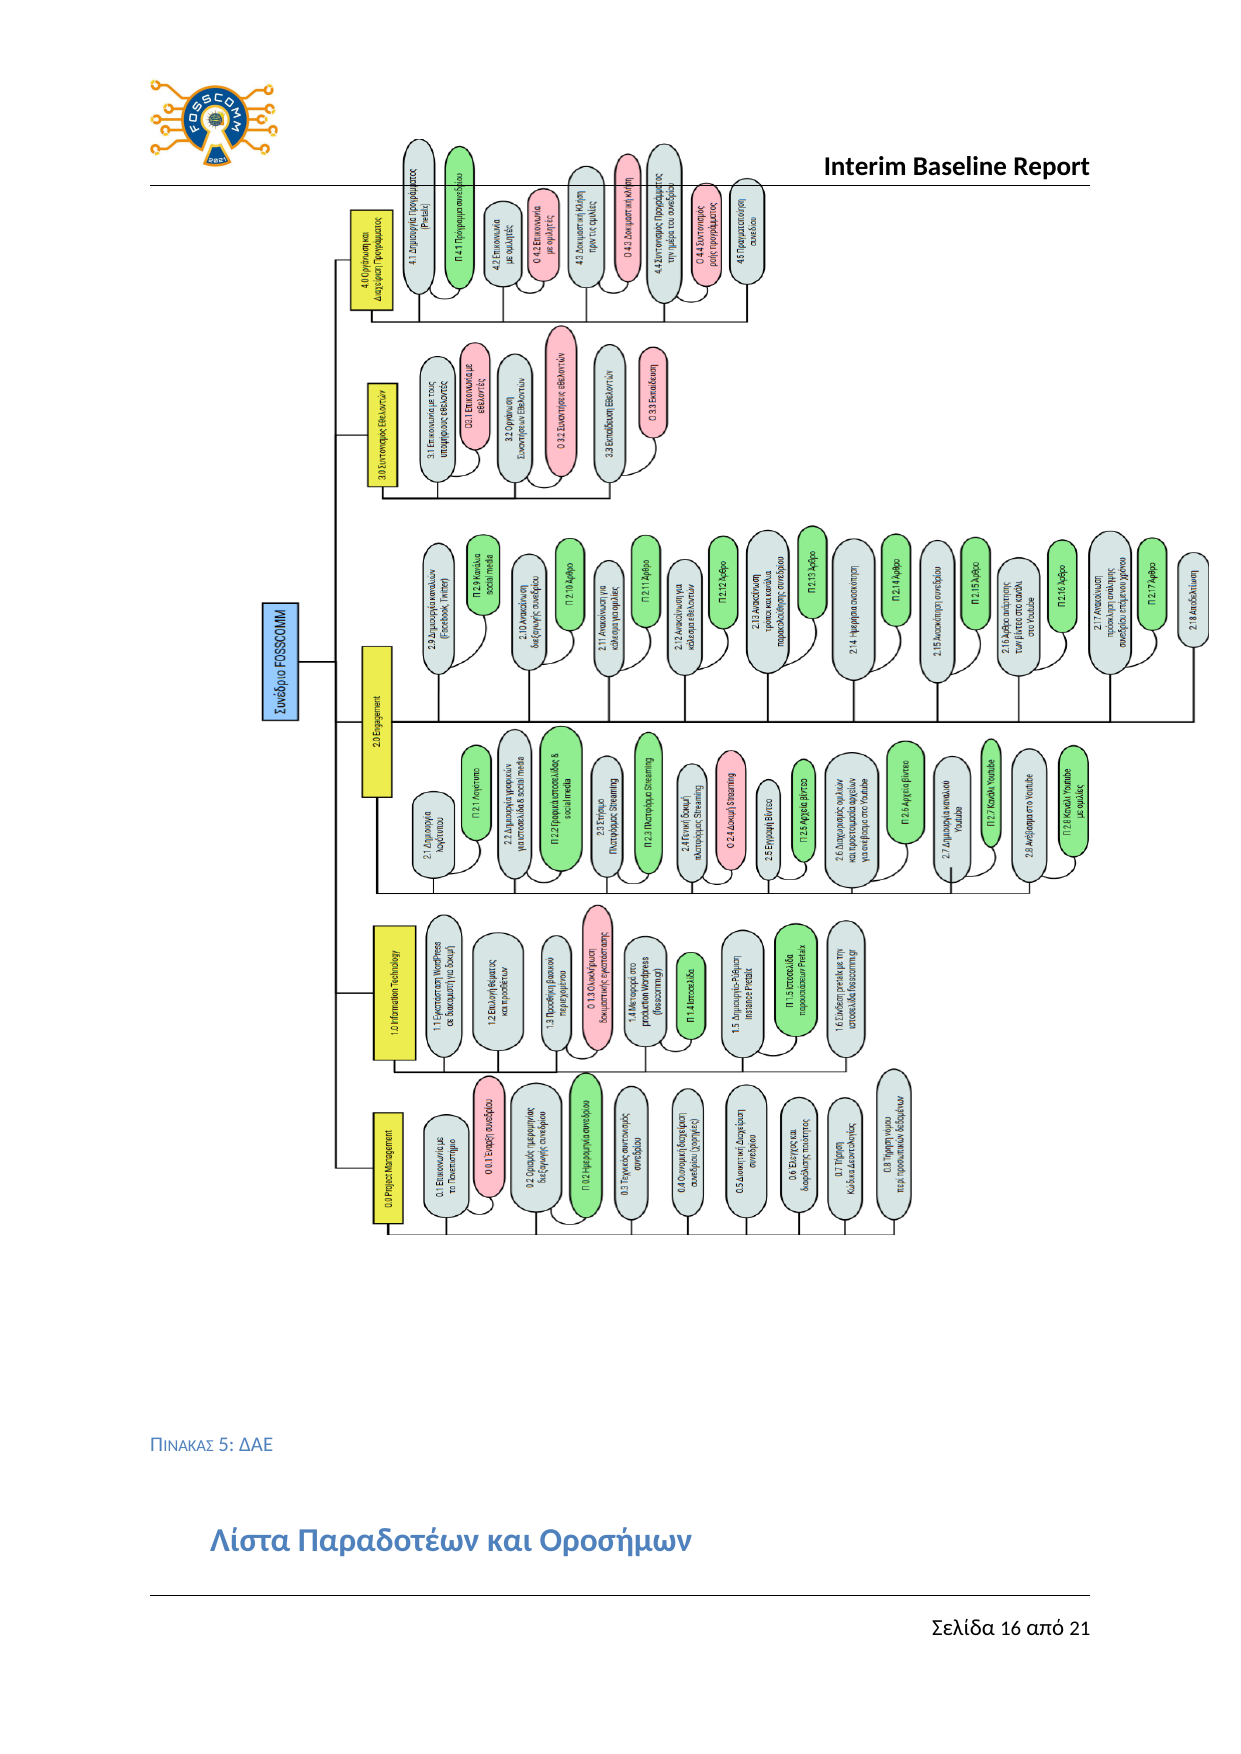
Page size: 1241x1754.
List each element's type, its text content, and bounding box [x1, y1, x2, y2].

text Πίνακας 5: ΔΑΕ [150, 1431, 1090, 1456]
text Λίστα Παραδοτέων και Οροσήμων [210, 1519, 1090, 1560]
picture [150, 73, 1209, 1235]
